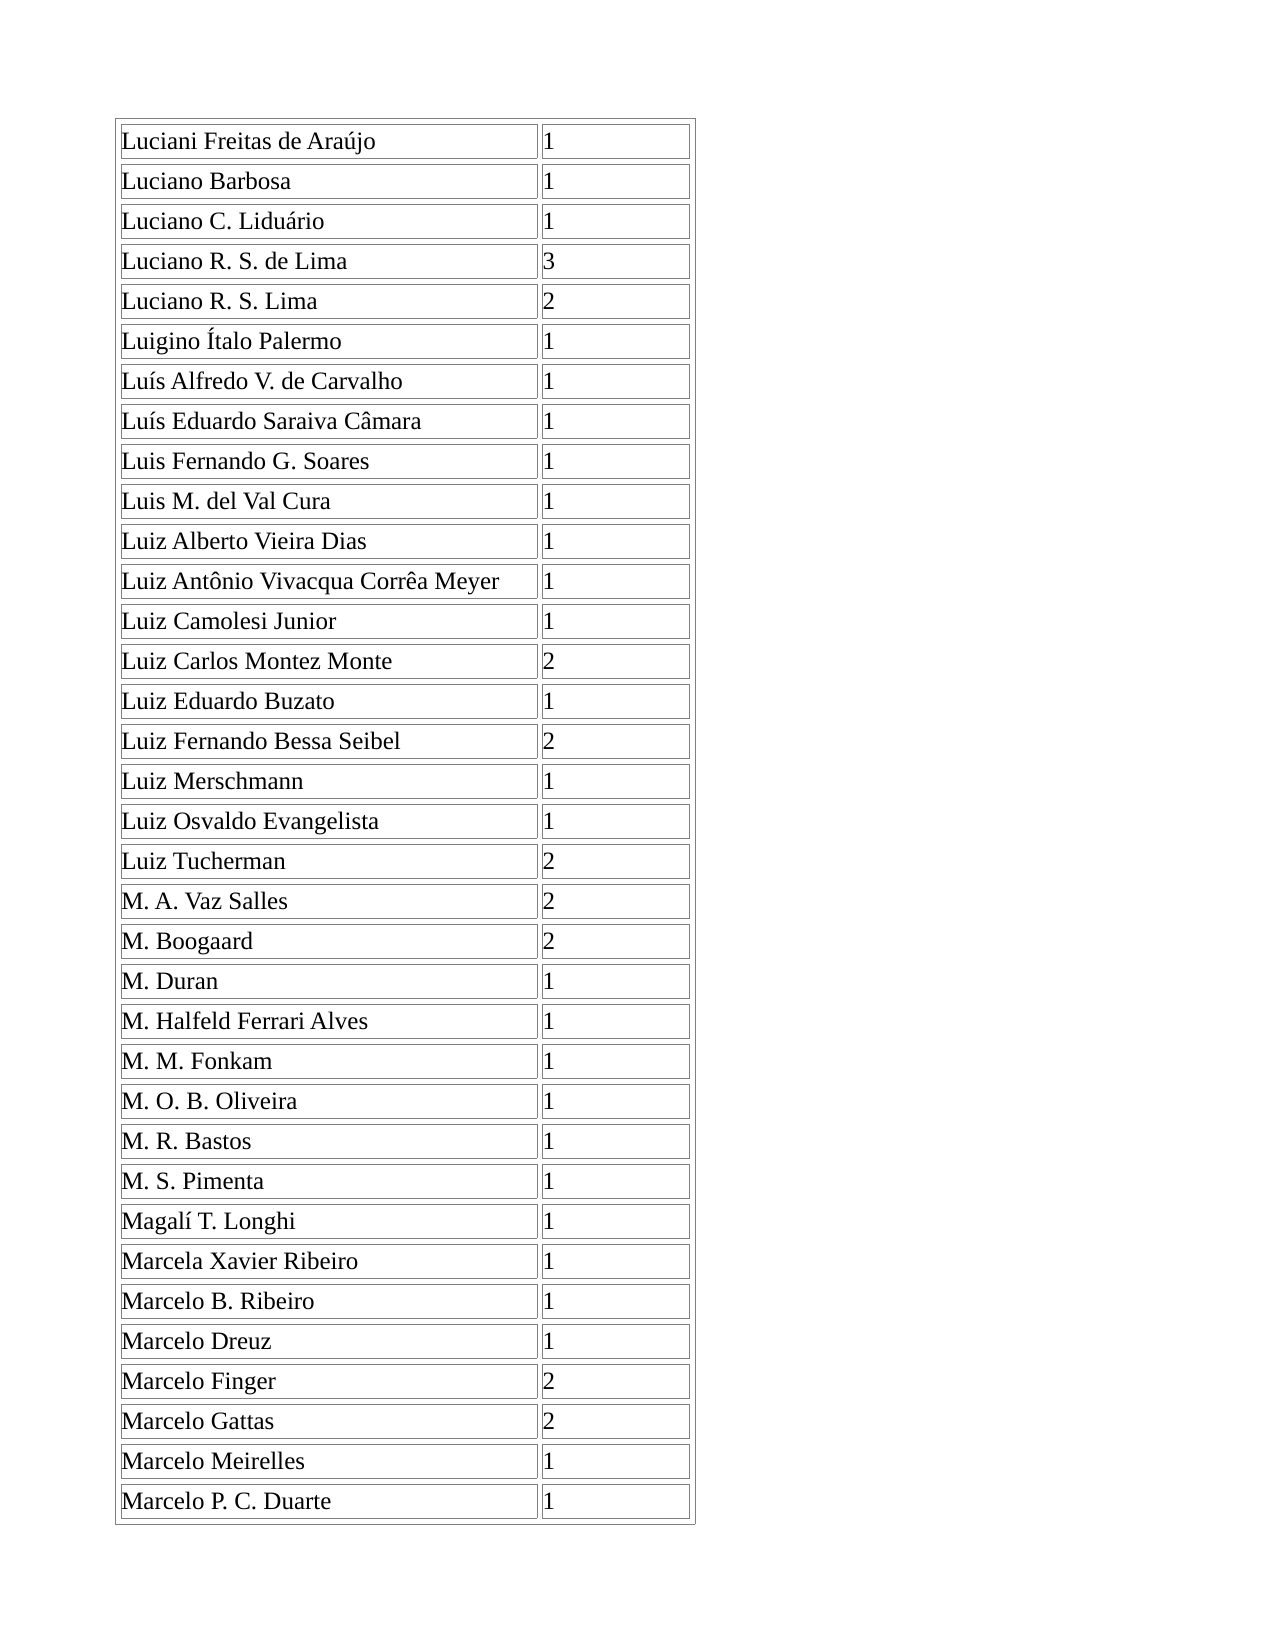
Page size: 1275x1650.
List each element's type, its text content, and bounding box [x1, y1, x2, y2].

table_cell Luís Eduardo Saraiva Câmara [118, 398, 539, 438]
table_cell M. Duran [118, 958, 539, 998]
table_cell 1 [539, 558, 692, 598]
table_cell 2 [539, 278, 692, 318]
table_cell 1 [539, 119, 692, 158]
table_cell M. M. Fonkam [118, 1038, 539, 1078]
table_cell 1 [539, 198, 692, 238]
table_cell 1 [539, 758, 692, 798]
table_cell Luciano R. S. de Lima [118, 238, 539, 278]
table_cell 1 [539, 478, 692, 518]
table_cell 2 [539, 1358, 692, 1398]
table_cell Luciani Freitas de Araújo [118, 119, 539, 158]
table_cell Luiz Tucherman [118, 838, 539, 878]
table_cell Marcelo Meirelles [118, 1438, 539, 1478]
table_cell 1 [539, 1078, 692, 1118]
table_cell M. O. B. Oliveira [118, 1078, 539, 1118]
table_cell Luiz Camolesi Junior [118, 598, 539, 638]
table_cell Luigino Ítalo Palermo [118, 318, 539, 358]
table_cell 1 [539, 358, 692, 398]
table_cell 1 [539, 1198, 692, 1238]
table_cell M. Boogaard [118, 918, 539, 958]
table_cell 1 [539, 438, 692, 478]
table_cell Marcela Xavier Ribeiro [118, 1238, 539, 1278]
table_cell 1 [539, 1158, 692, 1198]
table_cell Luiz Alberto Vieira Dias [118, 518, 539, 558]
table_cell Luis M. del Val Cura [118, 478, 539, 518]
table_cell 2 [539, 878, 692, 918]
table_cell M. A. Vaz Salles [118, 878, 539, 918]
table_cell 1 [539, 998, 692, 1038]
table_cell 1 [539, 1478, 692, 1518]
table_cell 1 [539, 158, 692, 198]
table_cell 2 [539, 638, 692, 678]
table_cell Marcelo Gattas [118, 1398, 539, 1438]
table_cell 3 [539, 238, 692, 278]
table_cell Luciano Barbosa [118, 158, 539, 198]
table_cell Luiz Fernando Bessa Seibel [118, 718, 539, 758]
table_cell 1 [539, 1438, 692, 1478]
table_cell M. S. Pimenta [118, 1158, 539, 1198]
table_cell 1 [539, 1278, 692, 1318]
table_cell M. R. Bastos [118, 1118, 539, 1158]
table_cell Marcelo B. Ribeiro [118, 1278, 539, 1318]
table_cell Luís Alfredo V. de Carvalho [118, 358, 539, 398]
table_cell Luiz Carlos Montez Monte [118, 638, 539, 678]
table_cell 1 [539, 1318, 692, 1358]
table_cell 1 [539, 1038, 692, 1078]
table_cell 2 [539, 718, 692, 758]
table_cell Luiz Antônio Vivacqua Corrêa Meyer [118, 558, 539, 598]
table_cell 2 [539, 1398, 692, 1438]
table_cell 2 [539, 838, 692, 878]
table_cell 1 [539, 1238, 692, 1278]
table_cell 1 [539, 318, 692, 358]
table_cell Luis Fernando G. Soares [118, 438, 539, 478]
table_cell 1 [539, 1118, 692, 1158]
table_cell Magalí T. Longhi [118, 1198, 539, 1238]
table_cell Luciano C. Liduário [118, 198, 539, 238]
table_cell Luiz Eduardo Buzato [118, 678, 539, 718]
table_cell 1 [539, 678, 692, 718]
table_cell Marcelo Dreuz [118, 1318, 539, 1358]
table_cell 1 [539, 518, 692, 558]
table_cell 1 [539, 798, 692, 838]
table_cell 1 [539, 958, 692, 998]
table_cell Marcelo Finger [118, 1358, 539, 1398]
table_cell 1 [539, 398, 692, 438]
table_cell 2 [539, 918, 692, 958]
table_cell Luiz Merschmann [118, 758, 539, 798]
table_cell M. Halfeld Ferrari Alves [118, 998, 539, 1038]
table_cell Marcelo P. C. Duarte [118, 1478, 539, 1518]
table_cell 1 [539, 598, 692, 638]
table_cell Luciano R. S. Lima [118, 278, 539, 318]
table_cell Luiz Osvaldo Evangelista [118, 798, 539, 838]
